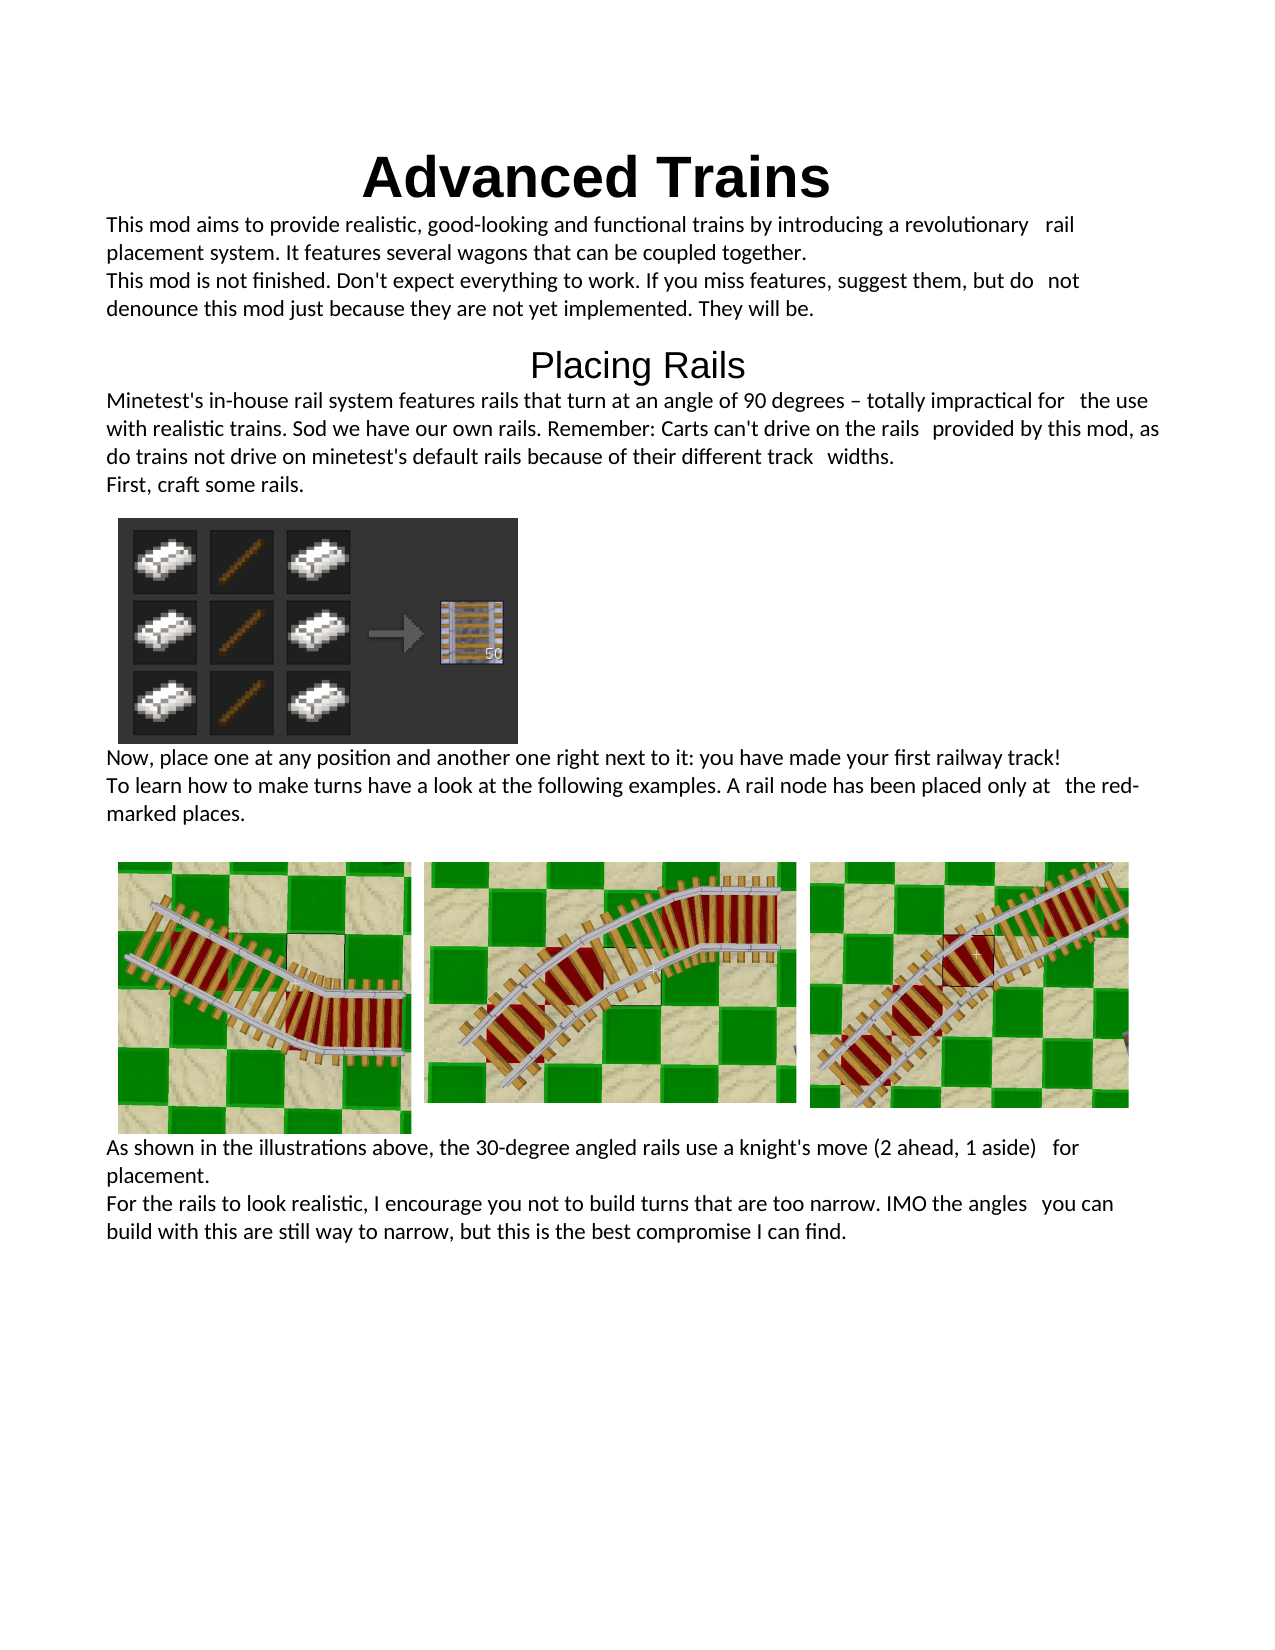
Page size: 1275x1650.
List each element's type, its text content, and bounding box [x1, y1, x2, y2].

text Now, place one at any position and another one right next to it: you have made your first railway track! [106, 743, 1162, 771]
text This mod is not finished. Don't expect everything to work. If you miss features, suggest them, but do not denounce this mod just because they are not yet implemented. They will be. [106, 266, 1162, 322]
text First, craft some rails. [106, 470, 1162, 498]
text For the rails to look realistic, I encourage you not to build turns that are too narrow. IMO the angles you can build with this are still way to narrow, but this is the best compromise I can find. [106, 1189, 1162, 1246]
text This mod aims to provide realistic, good-looking and functional trains by introducing a revolutionary rail placement system. It features several wagons that can be coupled together. [106, 210, 1162, 266]
picture [118, 518, 518, 744]
text Advanced Trains [319, 143, 873, 210]
text As shown in the illustrations above, the 30-degree angled rails use a knight's move (2 ahead, 1 aside) for placement. [106, 1133, 1162, 1189]
picture [118, 862, 412, 1134]
text To learn how to make turns have a look at the following examples. A rail node has been placed only at the red-marked places. [106, 771, 1162, 827]
text Minetest's in-house rail system features rails that turn at an angle of 90 degrees – totally impractical for the use with realistic trains. Sod we have our own rails. Remember: Carts can't drive on the rails provided by this mod, as do trains not drive on minetest's default rails because of their different track widths. [106, 386, 1162, 470]
picture [810, 862, 1129, 1108]
picture [424, 862, 797, 1103]
subtitle Placing Rails [403, 343, 872, 386]
